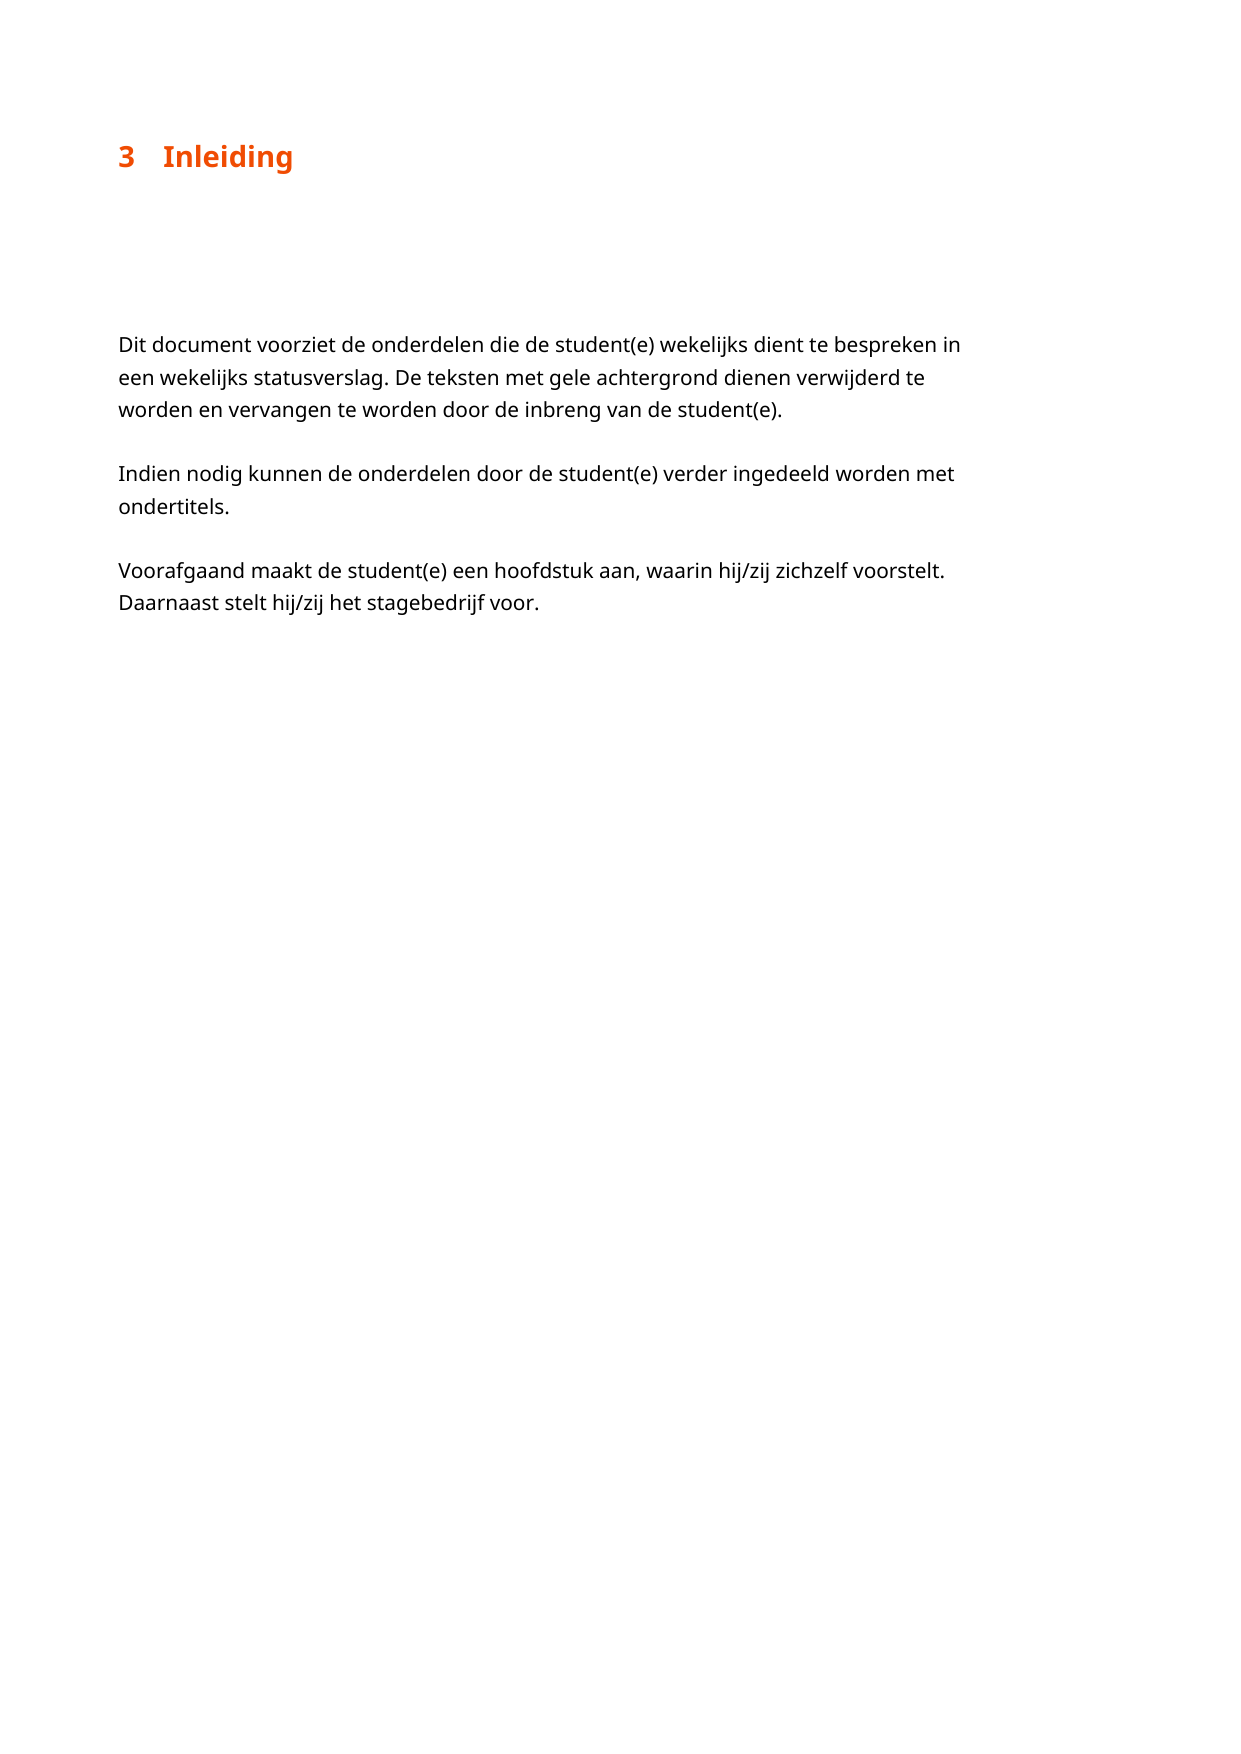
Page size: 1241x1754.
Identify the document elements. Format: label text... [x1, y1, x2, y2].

text Voorafgaand maakt de student(e) een hoofdstuk aan, waarin hij/zij zichzelf voorstelt. Daarnaast stelt hij/zij het stagebedrijf voor. [118, 556, 992, 617]
text Indien nodig kunnen de onderdelen door de student(e) verder ingedeeld worden met ondertitels. [118, 459, 992, 520]
text Dit document voorziet de onderdelen die de student(e) wekelijks dient te bespreken in een wekelijks statusverslag. De teksten met gele achtergrond dienen verwijderd te worden en vervangen te worden door de inbreng van de student(e). [118, 330, 992, 424]
subtitle Inleiding [118, 136, 992, 176]
